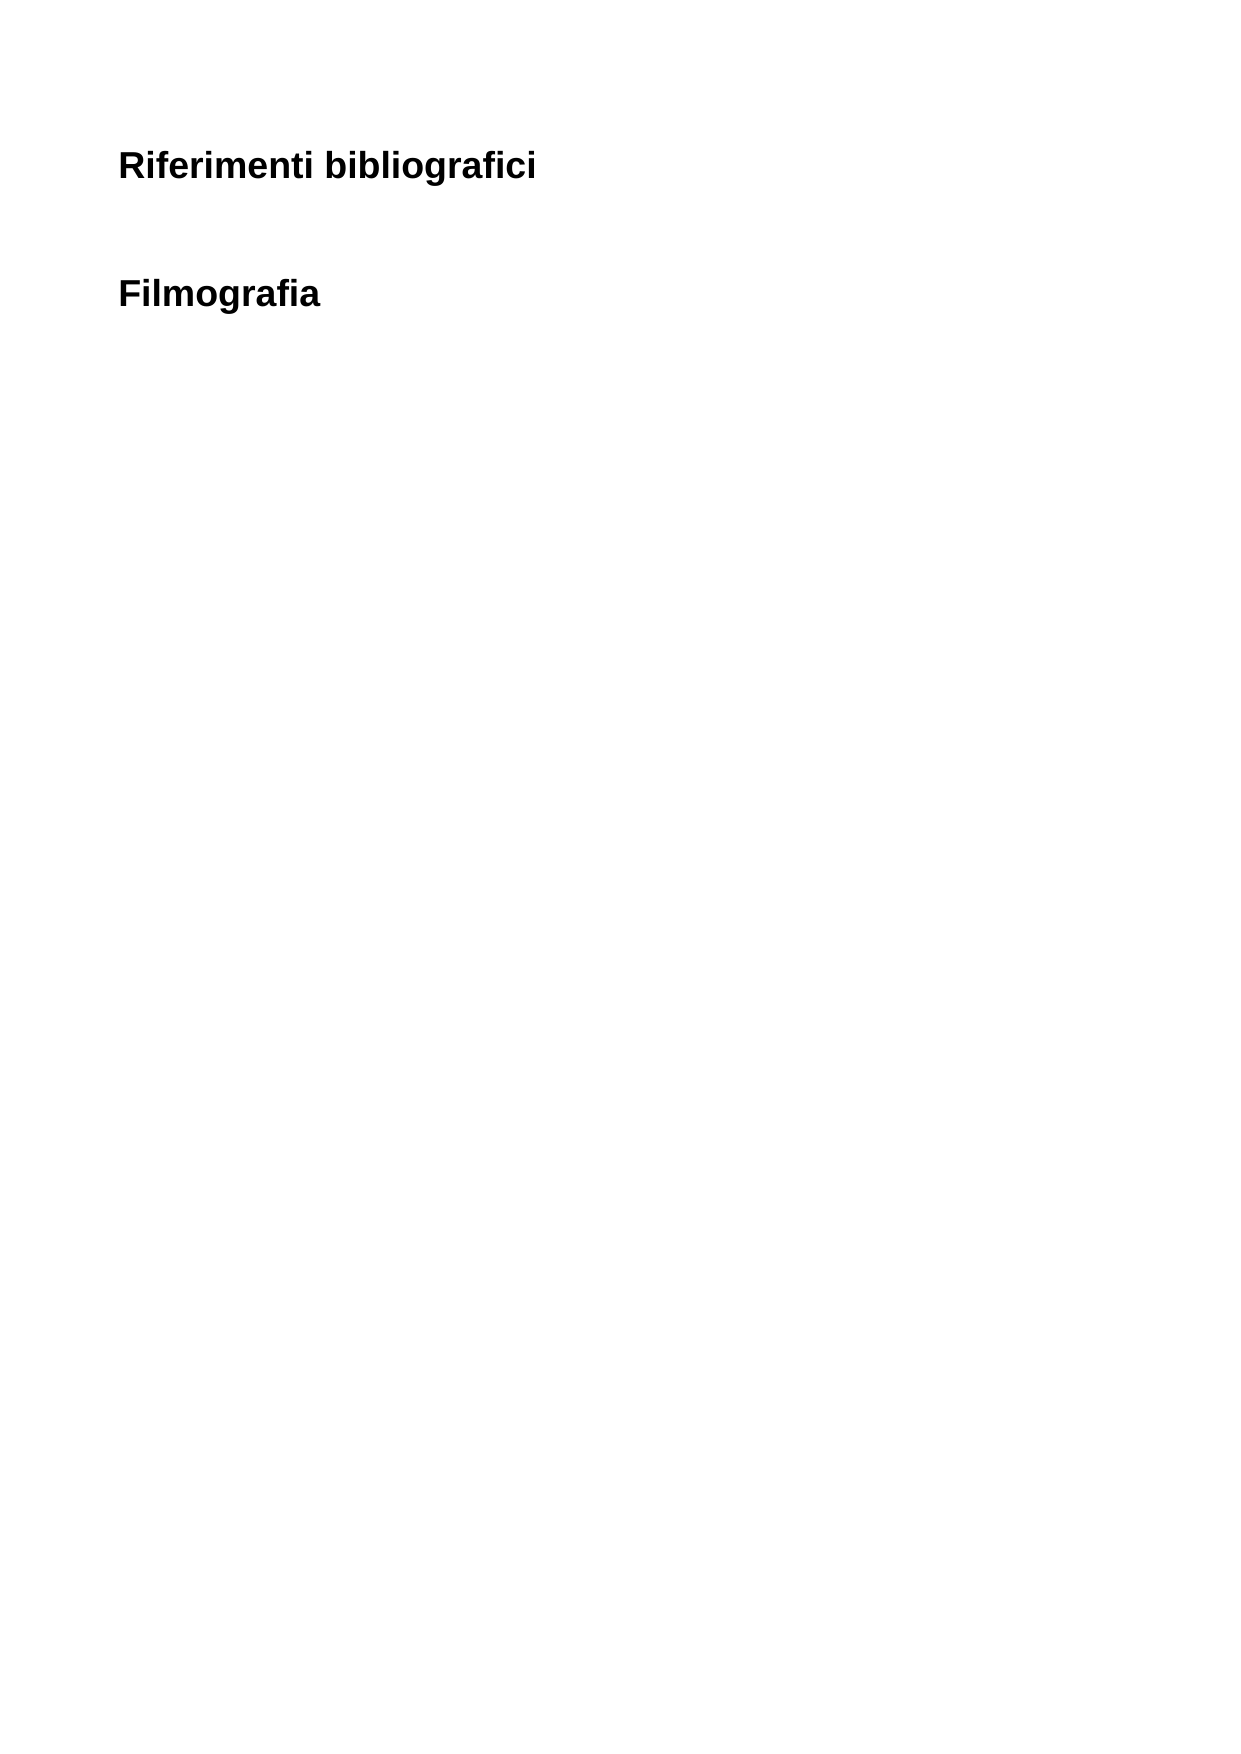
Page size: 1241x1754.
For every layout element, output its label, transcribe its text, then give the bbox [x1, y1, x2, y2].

subtitle Riferimenti bibliografici [118, 143, 1122, 186]
subtitle Filmografia [118, 271, 1122, 314]
